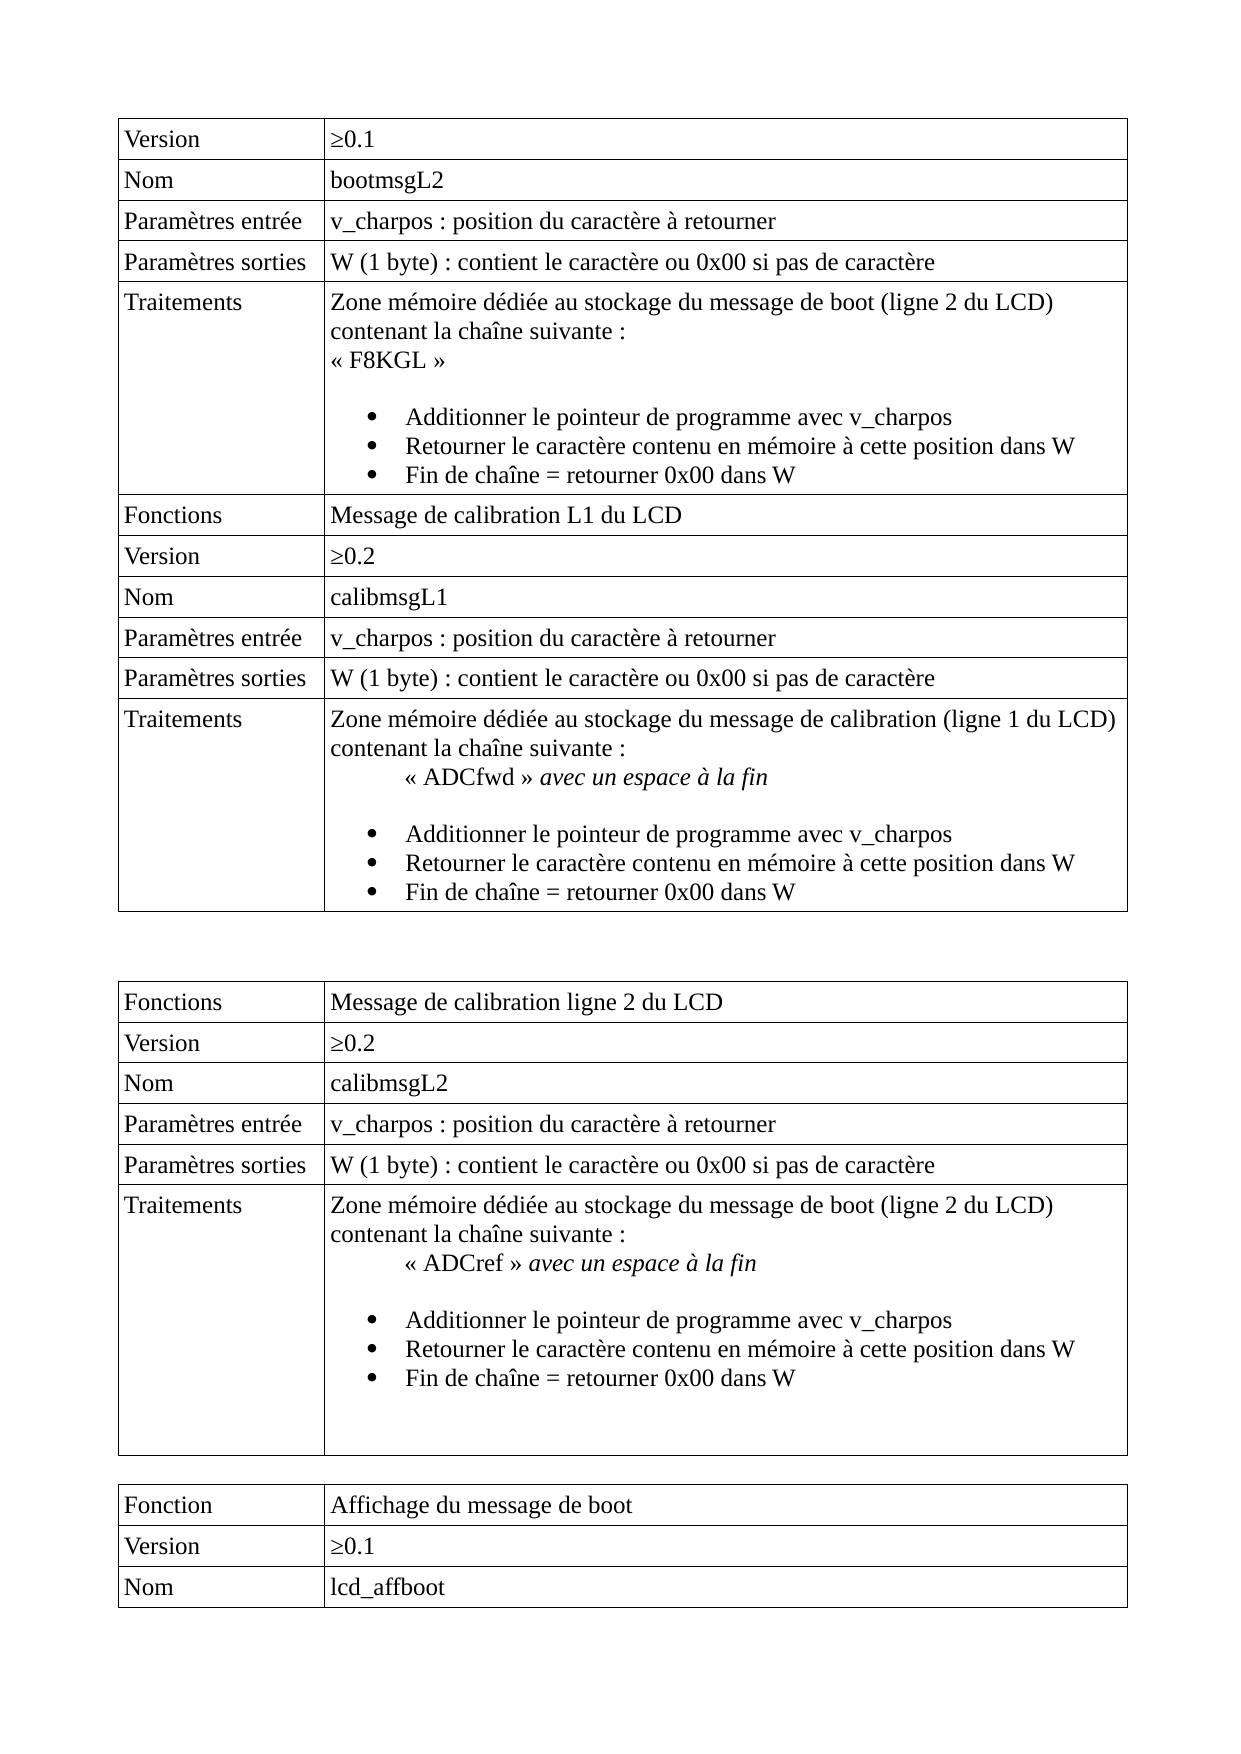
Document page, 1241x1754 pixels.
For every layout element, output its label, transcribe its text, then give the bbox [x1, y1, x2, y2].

table_cell W (1 byte) : contient le caractère ou 0x00 si pas de caractère [325, 1145, 1127, 1184]
table_cell calibmsgL2 [325, 1063, 1127, 1103]
table_cell Fonctions [119, 495, 324, 535]
table_header Fonction [119, 1485, 324, 1525]
table_cell W (1 byte) : contient le caractère ou 0x00 si pas de caractère [325, 658, 1127, 698]
table_cell Paramètres sorties [119, 658, 324, 698]
table_cell Zone mémoire dédiée au stockage du message de boot (ligne 2 du LCD) contenant la chaîne suivante : « F8KGL » Additionner le pointeur de programme avec v_charpos Retourner le caractère contenu en mémoire à cette position dans W Fin de chaîne = retourner 0x00 dans W [325, 282, 1127, 494]
table_cell v_charpos : position du caractère à retourner [325, 1104, 1127, 1143]
table_cell Fonctions [119, 982, 324, 1021]
table_cell Message de calibration ligne 2 du LCD [325, 982, 1127, 1021]
table_cell Traitements [119, 1185, 324, 1455]
table_cell ≥0.2 [325, 1023, 1127, 1062]
table_cell v_charpos : position du caractère à retourner [325, 618, 1127, 657]
table_cell Version [119, 1023, 324, 1062]
table_cell Nom [119, 1567, 324, 1606]
table_cell [118, 912, 1128, 981]
table_header Affichage du message de boot [325, 1485, 1127, 1525]
table_cell Zone mémoire dédiée au stockage du message de calibration (ligne 1 du LCD) contenant la chaîne suivante : « ADCfwd » avec un espace à la fin Additionner le pointeur de programme avec v_charpos Retourner le caractère contenu en mémoire à cette position dans W Fin de chaîne = retourner 0x00 dans W [325, 699, 1127, 911]
table_cell Message de calibration L1 du LCD [325, 495, 1127, 535]
table_cell ≥0.2 [325, 536, 1127, 576]
table_cell Traitements [119, 699, 324, 911]
table_cell calibmsgL1 [325, 577, 1127, 616]
table_cell Paramètres sorties [119, 241, 324, 281]
table_cell Paramètres entrée [119, 201, 324, 240]
table_cell Version [119, 119, 324, 159]
table_cell Zone mémoire dédiée au stockage du message de boot (ligne 2 du LCD) contenant la chaîne suivante : « ADCref » avec un espace à la fin Additionner le pointeur de programme avec v_charpos Retourner le caractère contenu en mémoire à cette position dans W Fin de chaîne = retourner 0x00 dans W [325, 1185, 1127, 1455]
table_cell ≥0.1 [325, 1526, 1127, 1566]
table_cell Version [119, 1526, 324, 1566]
table_cell Nom [119, 1063, 324, 1103]
table_cell lcd_affboot [325, 1567, 1127, 1606]
table_cell bootmsgL2 [325, 160, 1127, 199]
table_cell Paramètres sorties [119, 1145, 324, 1184]
table_cell Paramètres entrée [119, 618, 324, 657]
table_cell Traitements [119, 282, 324, 494]
table_cell W (1 byte) : contient le caractère ou 0x00 si pas de caractère [325, 241, 1127, 281]
table_cell v_charpos : position du caractère à retourner [325, 201, 1127, 240]
table_cell Version [119, 536, 324, 576]
table_cell ≥0.1 [325, 119, 1127, 159]
table_cell Paramètres entrée [119, 1104, 324, 1143]
table_cell Nom [119, 577, 324, 616]
table_cell Nom [119, 160, 324, 199]
